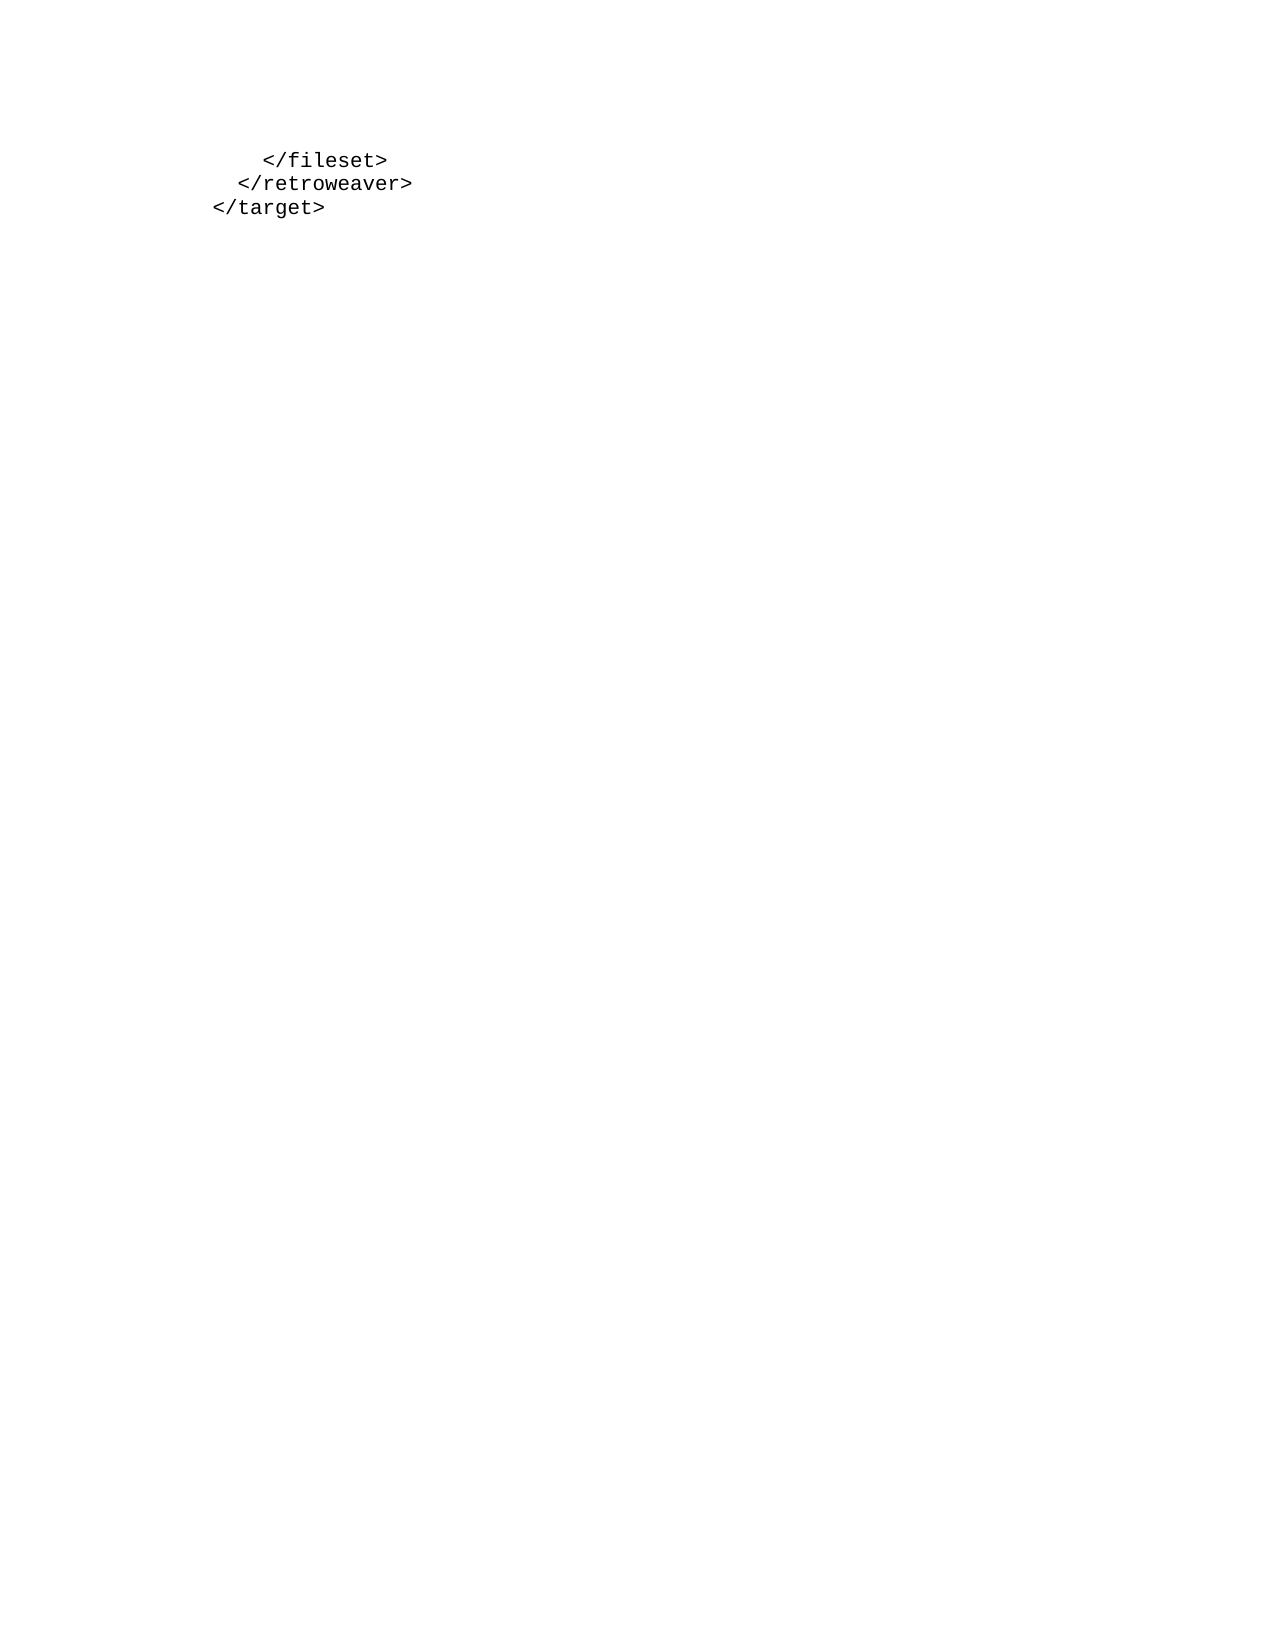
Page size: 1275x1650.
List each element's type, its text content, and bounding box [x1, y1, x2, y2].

text </retroweaver> [187, 173, 1087, 197]
text </target> [187, 197, 1087, 221]
text </fileset> [187, 150, 1087, 173]
